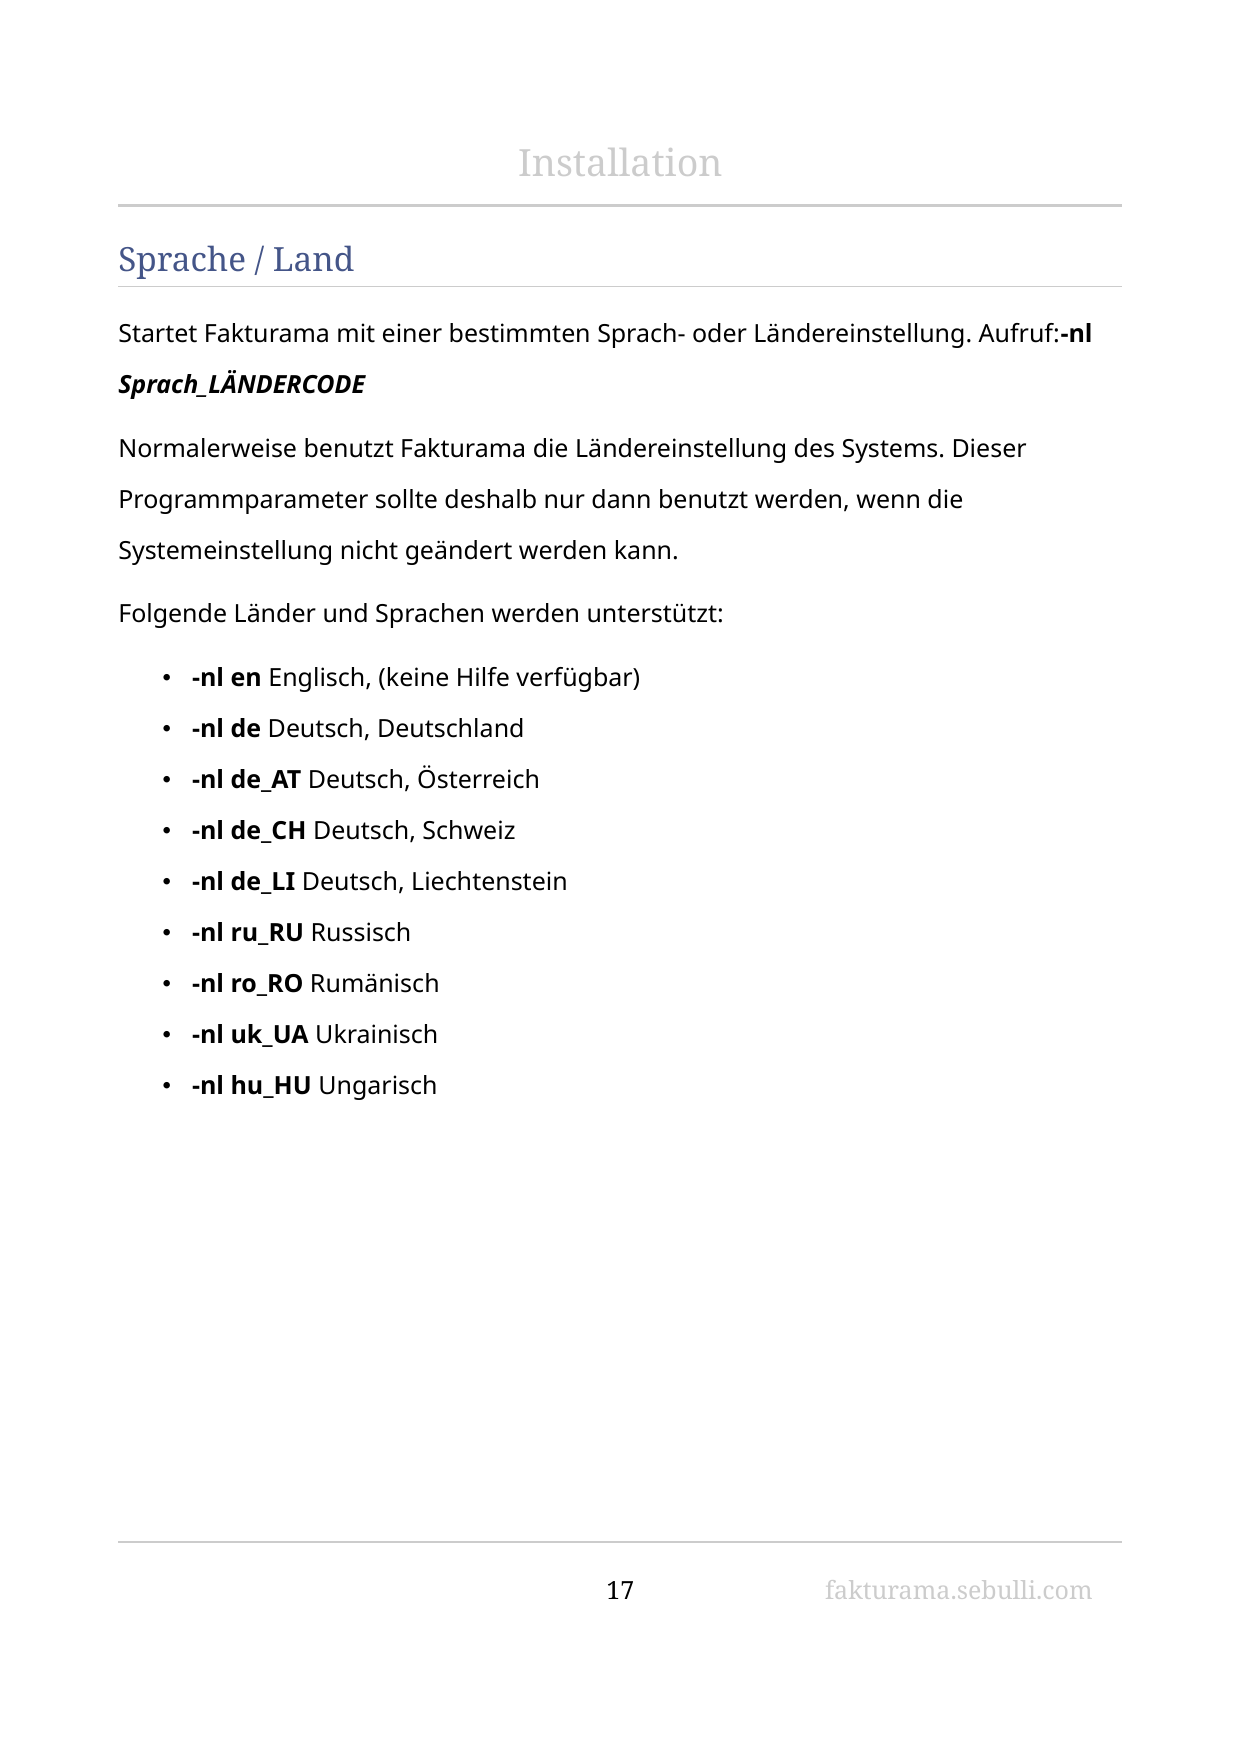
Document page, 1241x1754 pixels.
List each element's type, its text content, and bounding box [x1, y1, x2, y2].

list -nl de_AT Deutsch, Österreich [162, 762, 1122, 796]
subtitle Sprache / Land [118, 236, 1122, 286]
text Startet Fakturama mit einer bestimmten Sprach- oder Ländereinstellung. Aufruf:-nl Sprach_LÄNDERCODE [118, 316, 1122, 401]
list -nl ro_RO Rumänisch [162, 966, 1122, 1000]
list -nl uk_UA Ukrainisch [162, 1017, 1122, 1051]
list -nl de_LI Deutsch, Liechtenstein [162, 864, 1122, 898]
list -nl de_CH Deutsch, Schweiz [162, 813, 1122, 847]
list -nl de Deutsch, Deutschland [162, 711, 1122, 745]
text Normalerweise benutzt Fakturama die Ländereinstellung des Systems. Dieser Programmparameter sollte deshalb nur dann benutzt werden, wenn die Systemeinstellung nicht geändert werden kann. [118, 430, 1122, 567]
list -nl ru_RU Russisch [162, 915, 1122, 949]
text Folgende Länder und Sprachen werden unterstützt: [118, 596, 1122, 630]
list -nl en Englisch, (keine Hilfe verfügbar) [162, 659, 1122, 694]
list -nl hu_HU Ungarisch [162, 1068, 1122, 1102]
